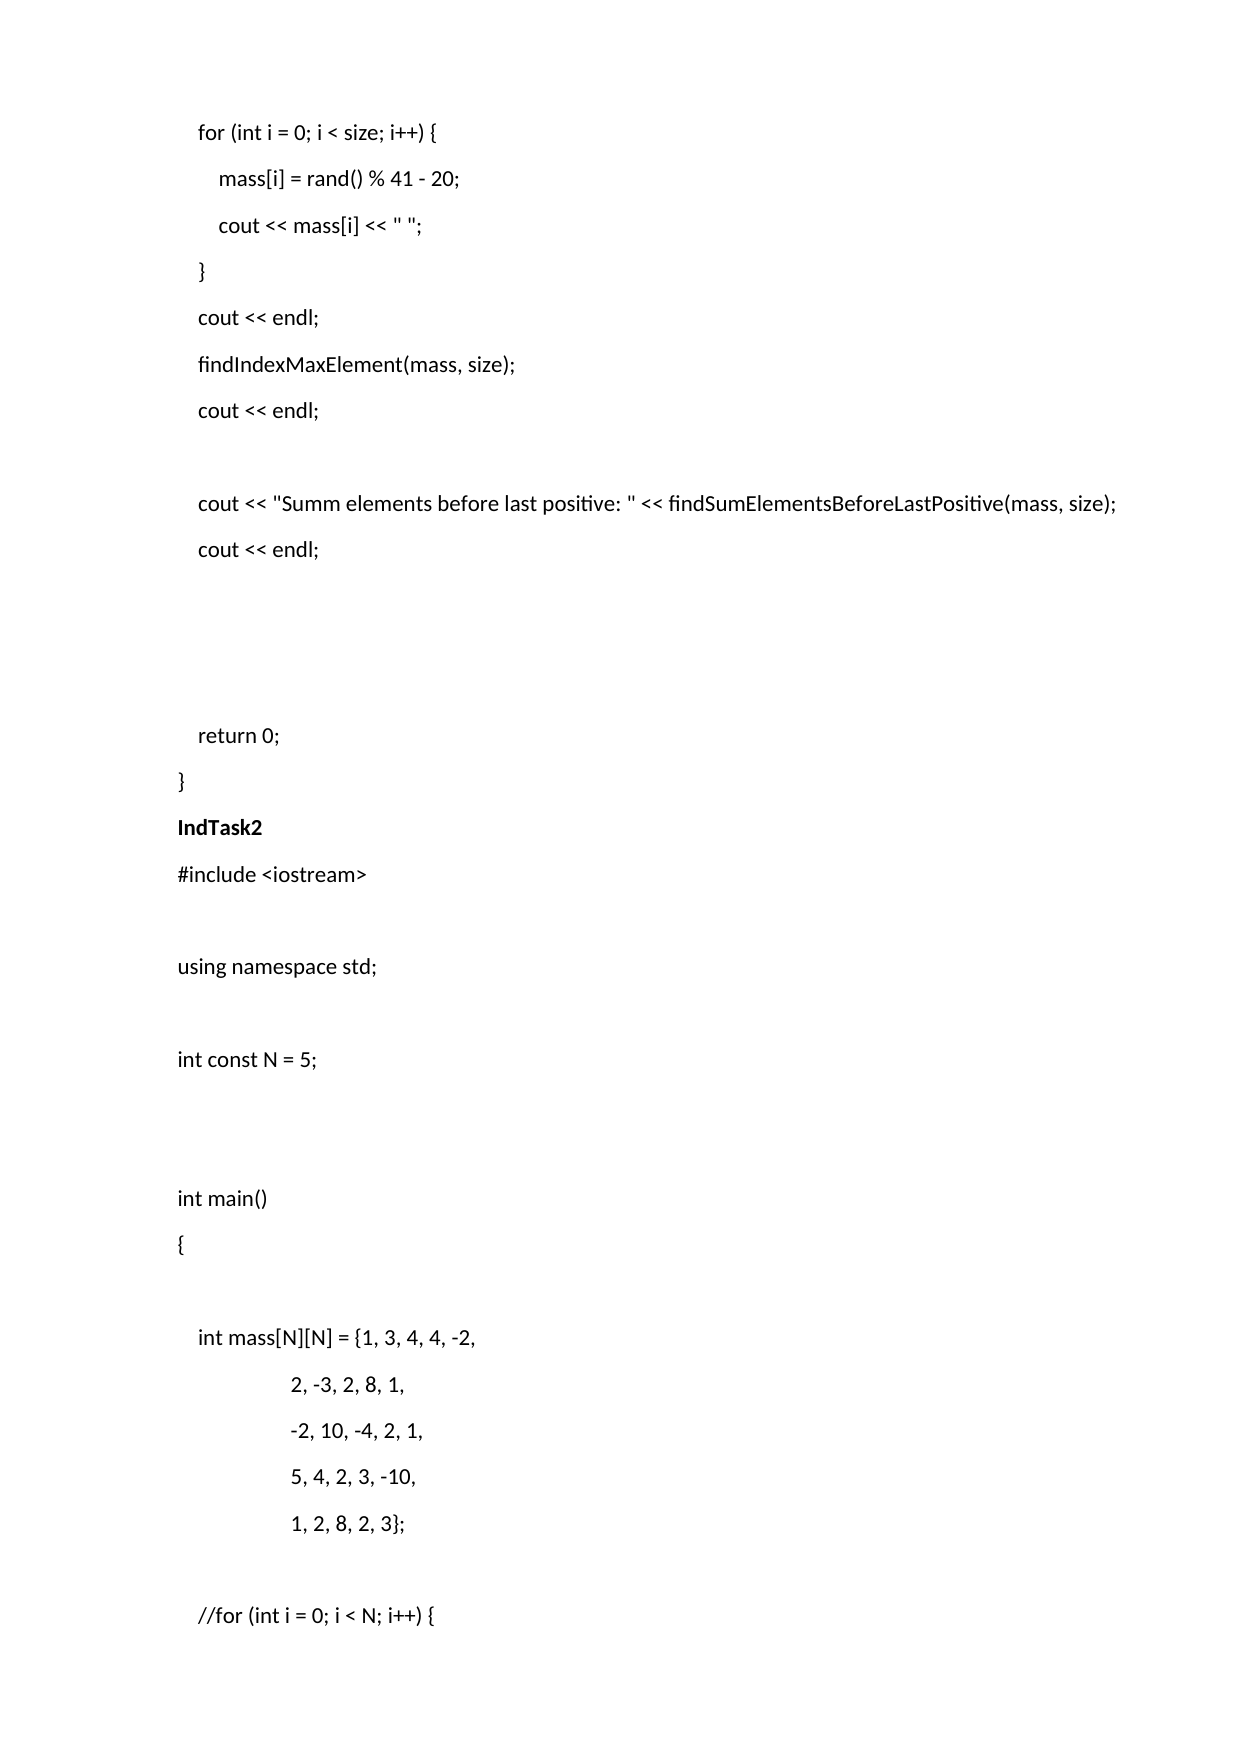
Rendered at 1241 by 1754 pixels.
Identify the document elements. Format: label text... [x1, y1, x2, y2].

text for (int i = 0; i < size; i++) { [177, 118, 1152, 146]
text cout << endl; [177, 303, 1152, 332]
text #include <iostream> [177, 860, 1152, 888]
text { [177, 1231, 1152, 1259]
text int const N = 5; [177, 1045, 1152, 1073]
text 1, 2, 8, 2, 3}; [177, 1509, 1152, 1537]
text cout << "Summ elements before last positive: " << findSumElementsBeforeLastPositive(mass, size); [177, 489, 1152, 517]
text int main() [177, 1184, 1152, 1212]
text findIndexMaxElement(mass, size); [177, 350, 1152, 378]
text mass[i] = rand() % 41 - 20; [177, 164, 1152, 192]
text return 0; [177, 721, 1152, 749]
text -2, 10, -4, 2, 1, [177, 1416, 1152, 1444]
text 2, -3, 2, 8, 1, [177, 1370, 1152, 1398]
text int mass[N][N] = {1, 3, 4, 4, -2, [177, 1323, 1152, 1351]
text using namespace std; [177, 952, 1152, 981]
text 5, 4, 2, 3, -10, [177, 1462, 1152, 1490]
text IndTask2 [177, 813, 1152, 841]
text } [177, 257, 1152, 285]
text cout << mass[i] << " "; [177, 211, 1152, 239]
text cout << endl; [177, 535, 1152, 563]
text } [177, 767, 1152, 795]
text //for (int i = 0; i < N; i++) { [177, 1601, 1152, 1629]
text cout << endl; [177, 396, 1152, 424]
